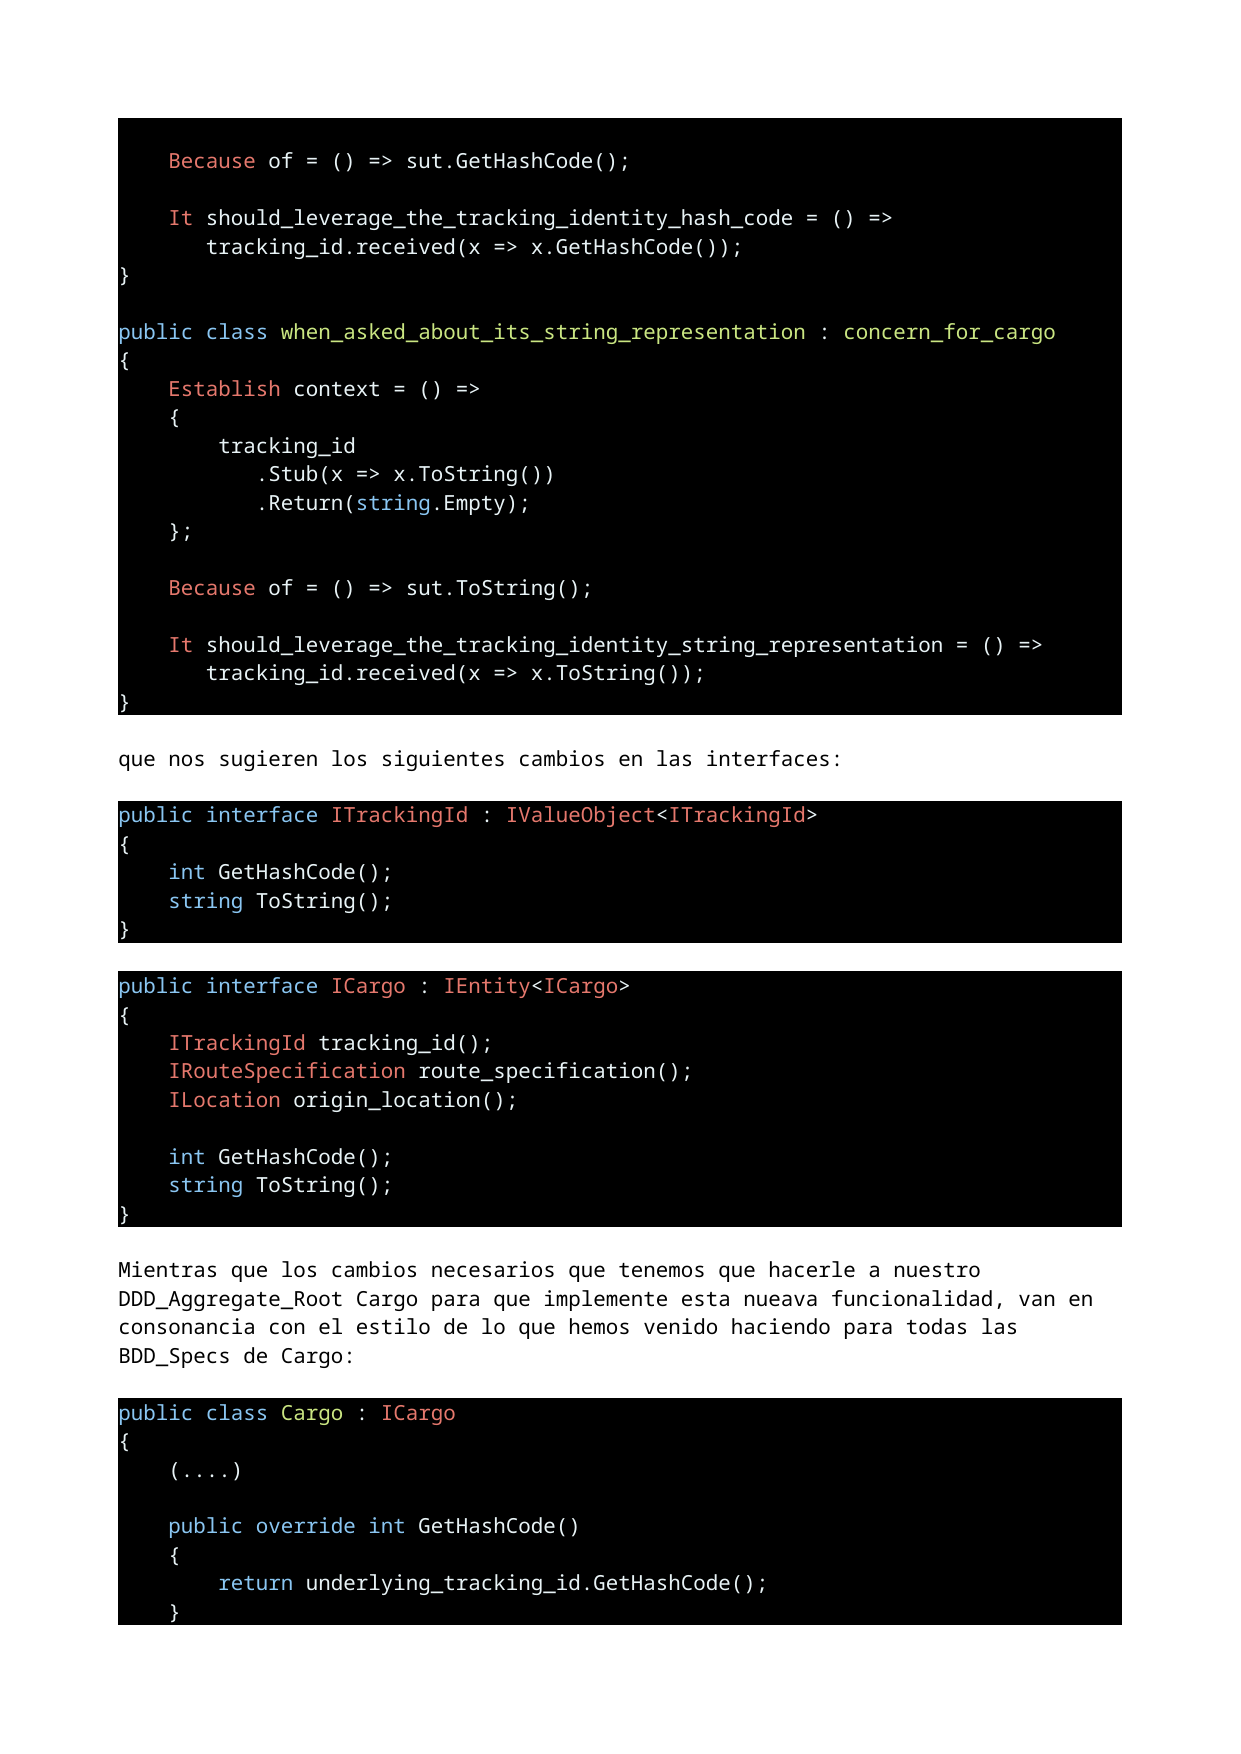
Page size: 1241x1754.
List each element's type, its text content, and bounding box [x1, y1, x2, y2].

text } [118, 914, 1122, 943]
text }; [118, 516, 1122, 545]
text } [118, 1597, 1122, 1625]
text } [118, 260, 1122, 289]
text { [118, 402, 1122, 431]
text It should_leverage_the_tracking_identity_hash_code = () => [118, 203, 1122, 232]
text public interface ITrackingId : IValueObject<ITrackingId> [118, 801, 1122, 829]
text IRouteSpecification route_specification(); [118, 1057, 1122, 1085]
text { [118, 1540, 1122, 1568]
text .Stub(x => x.ToString()) [118, 459, 1122, 488]
text Mientras que los cambios necesarios que tenemos que hacerle a nuestro DDD_Aggregate_Root Cargo para que implemente esta nueava funcionalidad, van en consonancia con el estilo de lo que hemos venido haciendo para todas las BDD_Specs de Cargo: [118, 1256, 1122, 1369]
text (....) [118, 1455, 1122, 1483]
text { [118, 1000, 1122, 1028]
text Because of = () => sut.ToString(); [118, 573, 1122, 602]
text { [118, 346, 1122, 374]
text public interface ICargo : IEntity<ICargo> [118, 971, 1122, 1000]
text Establish context = () => [118, 374, 1122, 402]
text int GetHashCode(); [118, 1142, 1122, 1170]
text Because of = () => sut.GetHashCode(); [118, 147, 1122, 175]
text public class Cargo : ICargo [118, 1398, 1122, 1426]
text It should_leverage_the_tracking_identity_string_representation = () => [118, 630, 1122, 658]
text tracking_id [118, 431, 1122, 459]
text ITrackingId tracking_id(); [118, 1028, 1122, 1057]
text return underlying_tracking_id.GetHashCode(); [118, 1568, 1122, 1597]
text public override int GetHashCode() [118, 1512, 1122, 1540]
text que nos sugieren los siguientes cambios en las interfaces: [118, 744, 1122, 772]
text } [118, 1199, 1122, 1227]
text public class when_asked_about_its_string_representation : concern_for_cargo [118, 317, 1122, 346]
text string ToString(); [118, 886, 1122, 914]
text ILocation origin_location(); [118, 1085, 1122, 1113]
text string ToString(); [118, 1170, 1122, 1199]
text } [118, 687, 1122, 715]
text .Return(string.Empty); [118, 488, 1122, 516]
text int GetHashCode(); [118, 857, 1122, 886]
text tracking_id.received(x => x.ToString()); [118, 658, 1122, 687]
text tracking_id.received(x => x.GetHashCode()); [118, 232, 1122, 260]
text { [118, 829, 1122, 857]
text { [118, 1426, 1122, 1455]
